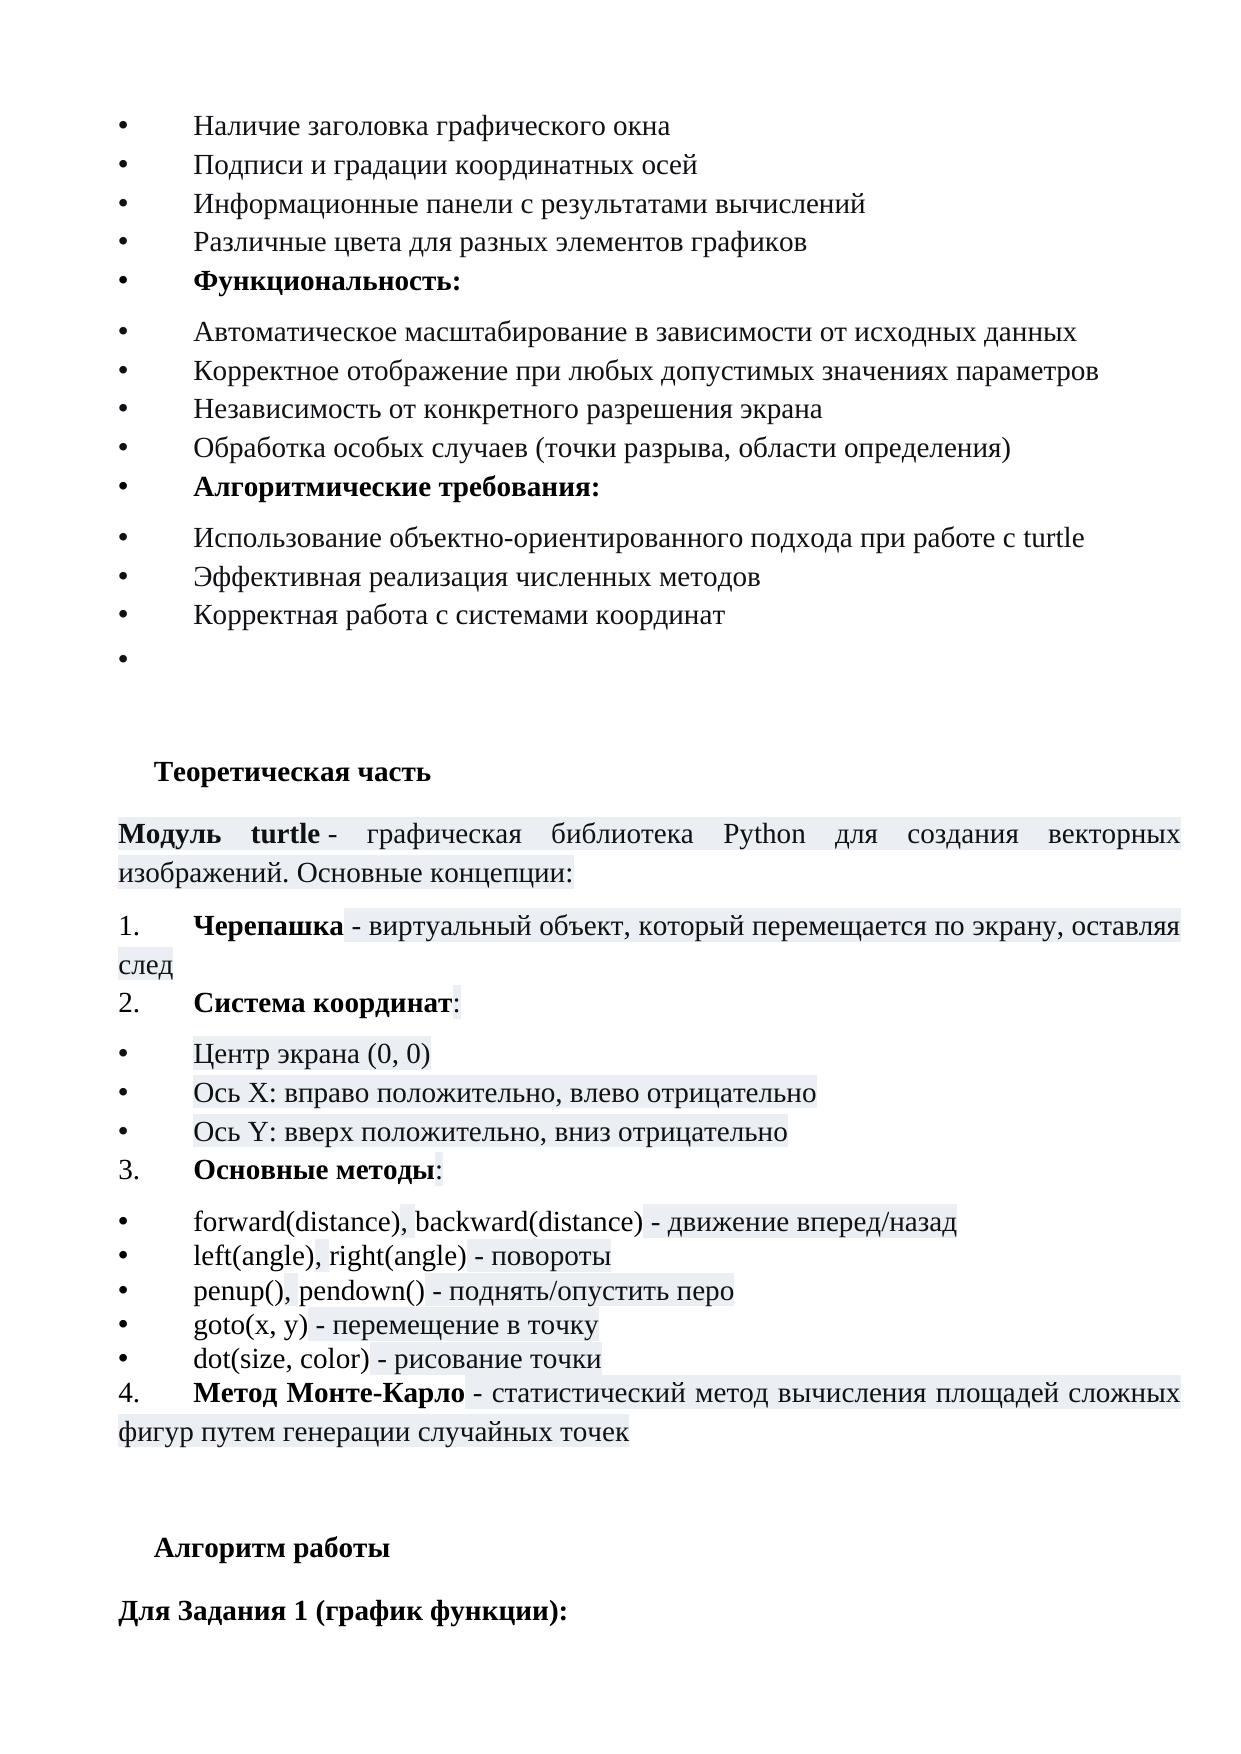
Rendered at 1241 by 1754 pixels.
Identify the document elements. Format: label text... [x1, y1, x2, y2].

list Корректное отображение при любых допустимых значениях параметров [118, 353, 1181, 387]
list Различные цвета для разных элементов графиков [118, 224, 1181, 258]
text Модуль turtle - графическая библиотека Python для создания векторных изображений. Основные концепции: [118, 817, 1181, 889]
list Функциональность: [118, 263, 1181, 297]
list Информационные панели с результатами вычислений [118, 186, 1181, 219]
list Корректная работа с системами координат [118, 597, 1181, 631]
list goto(x, y) - перемещение в точку [118, 1306, 1181, 1341]
list Ось Y: вверх положительно, вниз отрицательно [118, 1114, 1181, 1147]
list dot(size, color) - рисование точки [118, 1341, 1181, 1375]
list Алгоритмические требования: [118, 469, 1181, 502]
list forward(distance), backward(distance) - движение вперед/назад [118, 1203, 1181, 1238]
list Центр экрана (0, 0) [118, 1036, 1181, 1070]
list Обработка особых случаев (точки разрыва, области определения) [118, 430, 1181, 464]
list Ось X: вправо положительно, влево отрицательно [118, 1075, 1181, 1109]
list Основные методы: [118, 1152, 1181, 1186]
subtitle Алгоритм работы [118, 1530, 1181, 1564]
list Использование объектно-ориентированного подхода при работе с turtle [118, 520, 1181, 554]
list Подписи и градации координатных осей [118, 147, 1181, 181]
subtitle Теоретическая часть [118, 754, 1181, 787]
list left(angle), right(angle) - повороты [118, 1238, 1181, 1272]
list Автоматическое масштабирование в зависимости от исходных данных [118, 314, 1181, 348]
list Эффективная реализация численных методов [118, 559, 1181, 592]
list Система координат: [118, 985, 1181, 1019]
text Для Задания 1 (график функции): [118, 1593, 1181, 1627]
list Метод Монте-Карло - статистический метод вычисления площадей сложных фигур путем генерации случайных точек [118, 1375, 1181, 1447]
list Независимость от конкретного разрешения экрана [118, 392, 1181, 425]
list Черепашка - виртуальный объект, который перемещается по экрану, оставляя след [118, 908, 1181, 980]
list Наличие заголовка графического окна [118, 108, 1181, 142]
list penup(), pendown() - поднять/опустить перо [118, 1272, 1181, 1306]
